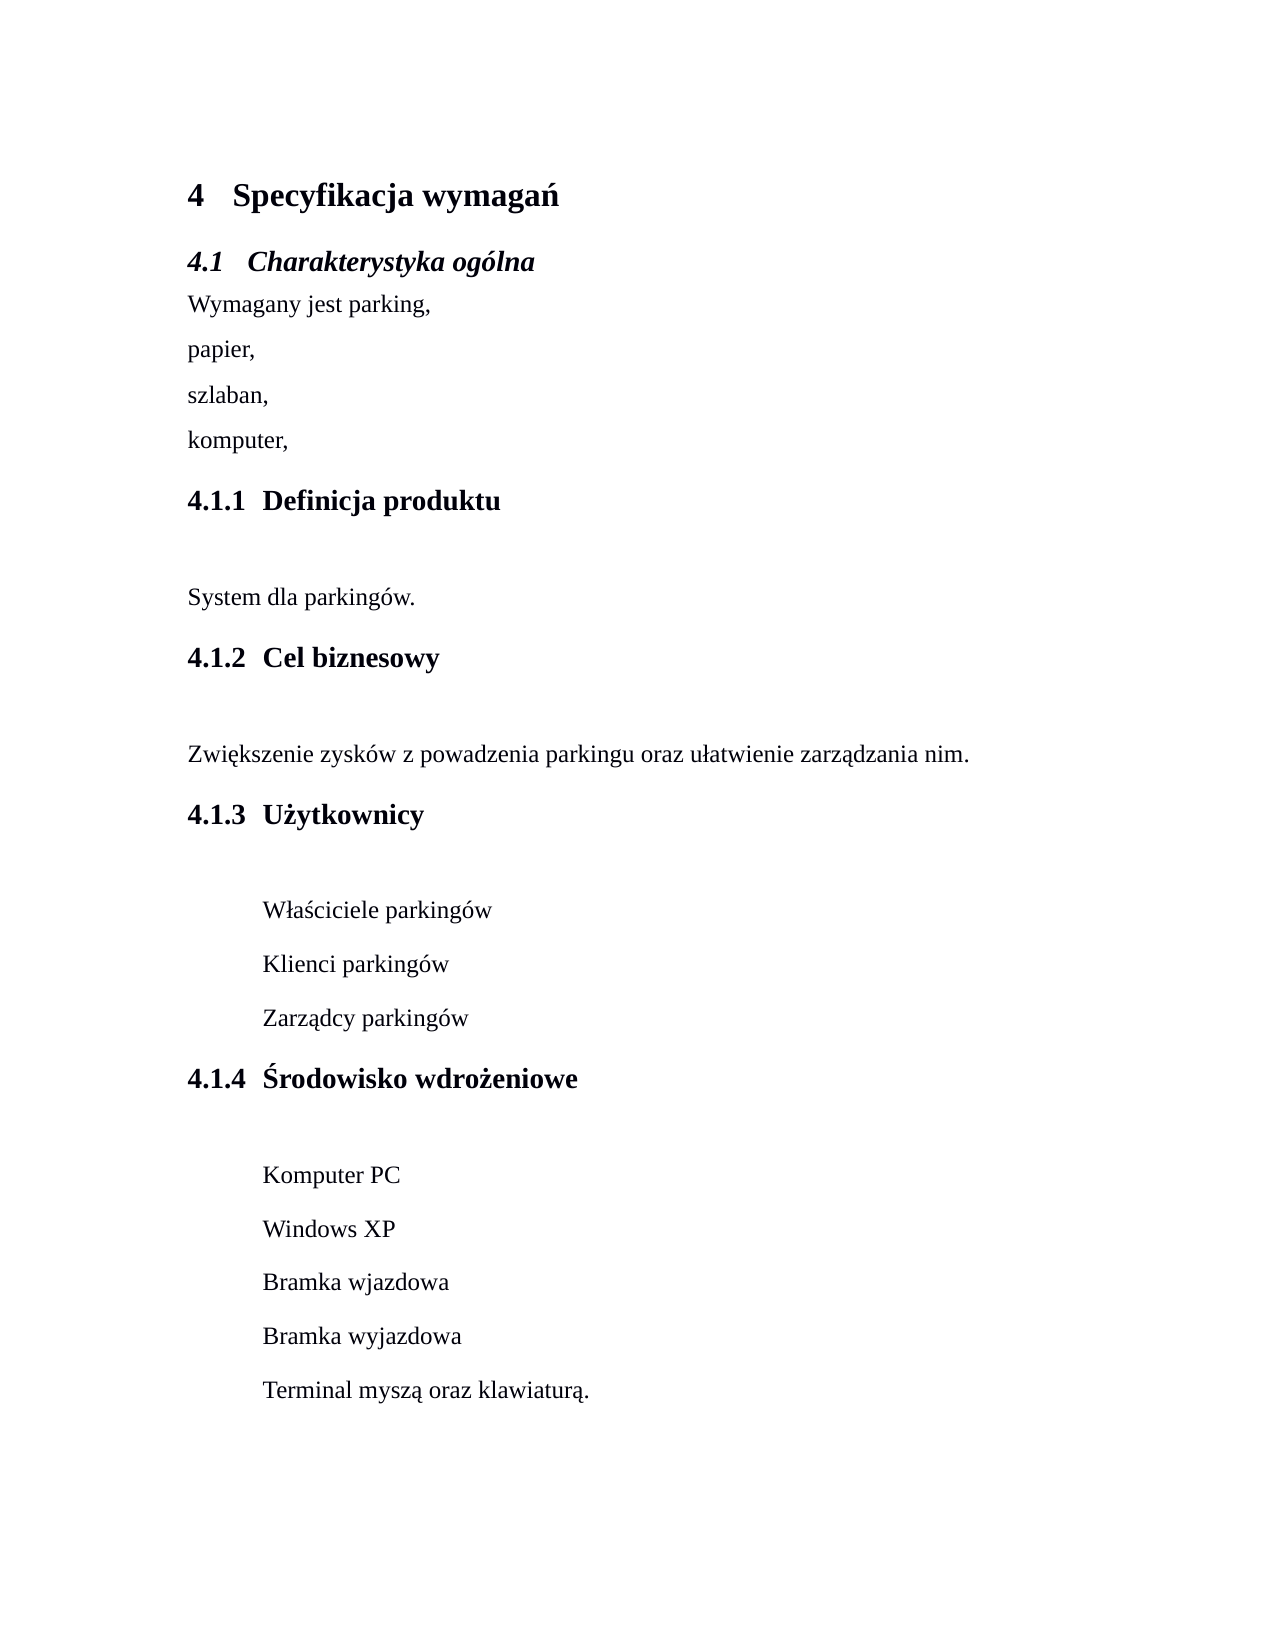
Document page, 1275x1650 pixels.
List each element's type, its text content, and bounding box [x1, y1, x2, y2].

text komputer, [187, 425, 1087, 454]
text Terminal myszą oraz klawiaturą. [187, 1375, 1087, 1404]
subtitle Cel biznesowy [187, 640, 1087, 674]
text Bramka wjazdowa [187, 1267, 1087, 1296]
text Klienci parkingów [187, 949, 1087, 978]
text Windows XP [187, 1214, 1087, 1242]
subtitle Specyfikacja wymagań [187, 175, 1087, 213]
subtitle Definicja produktu [187, 483, 1087, 517]
text Komputer PC [187, 1160, 1087, 1188]
subtitle Środowisko wdrożeniowe [187, 1061, 1087, 1095]
subtitle Użytkownicy [187, 797, 1087, 830]
text System dla parkingów. [187, 582, 1087, 611]
text Zarządcy parkingów [187, 1003, 1087, 1032]
text szlaban, [187, 380, 1087, 409]
text Właściciele parkingów [187, 895, 1087, 924]
subtitle Charakterystyka ogólna [187, 244, 1087, 278]
text papier, [187, 334, 1087, 363]
text Zwiększenie zysków z powadzenia parkingu oraz ułatwienie zarządzania nim. [187, 739, 1087, 767]
text Bramka wyjazdowa [187, 1321, 1087, 1350]
text Wymagany jest parking, [187, 289, 1087, 318]
